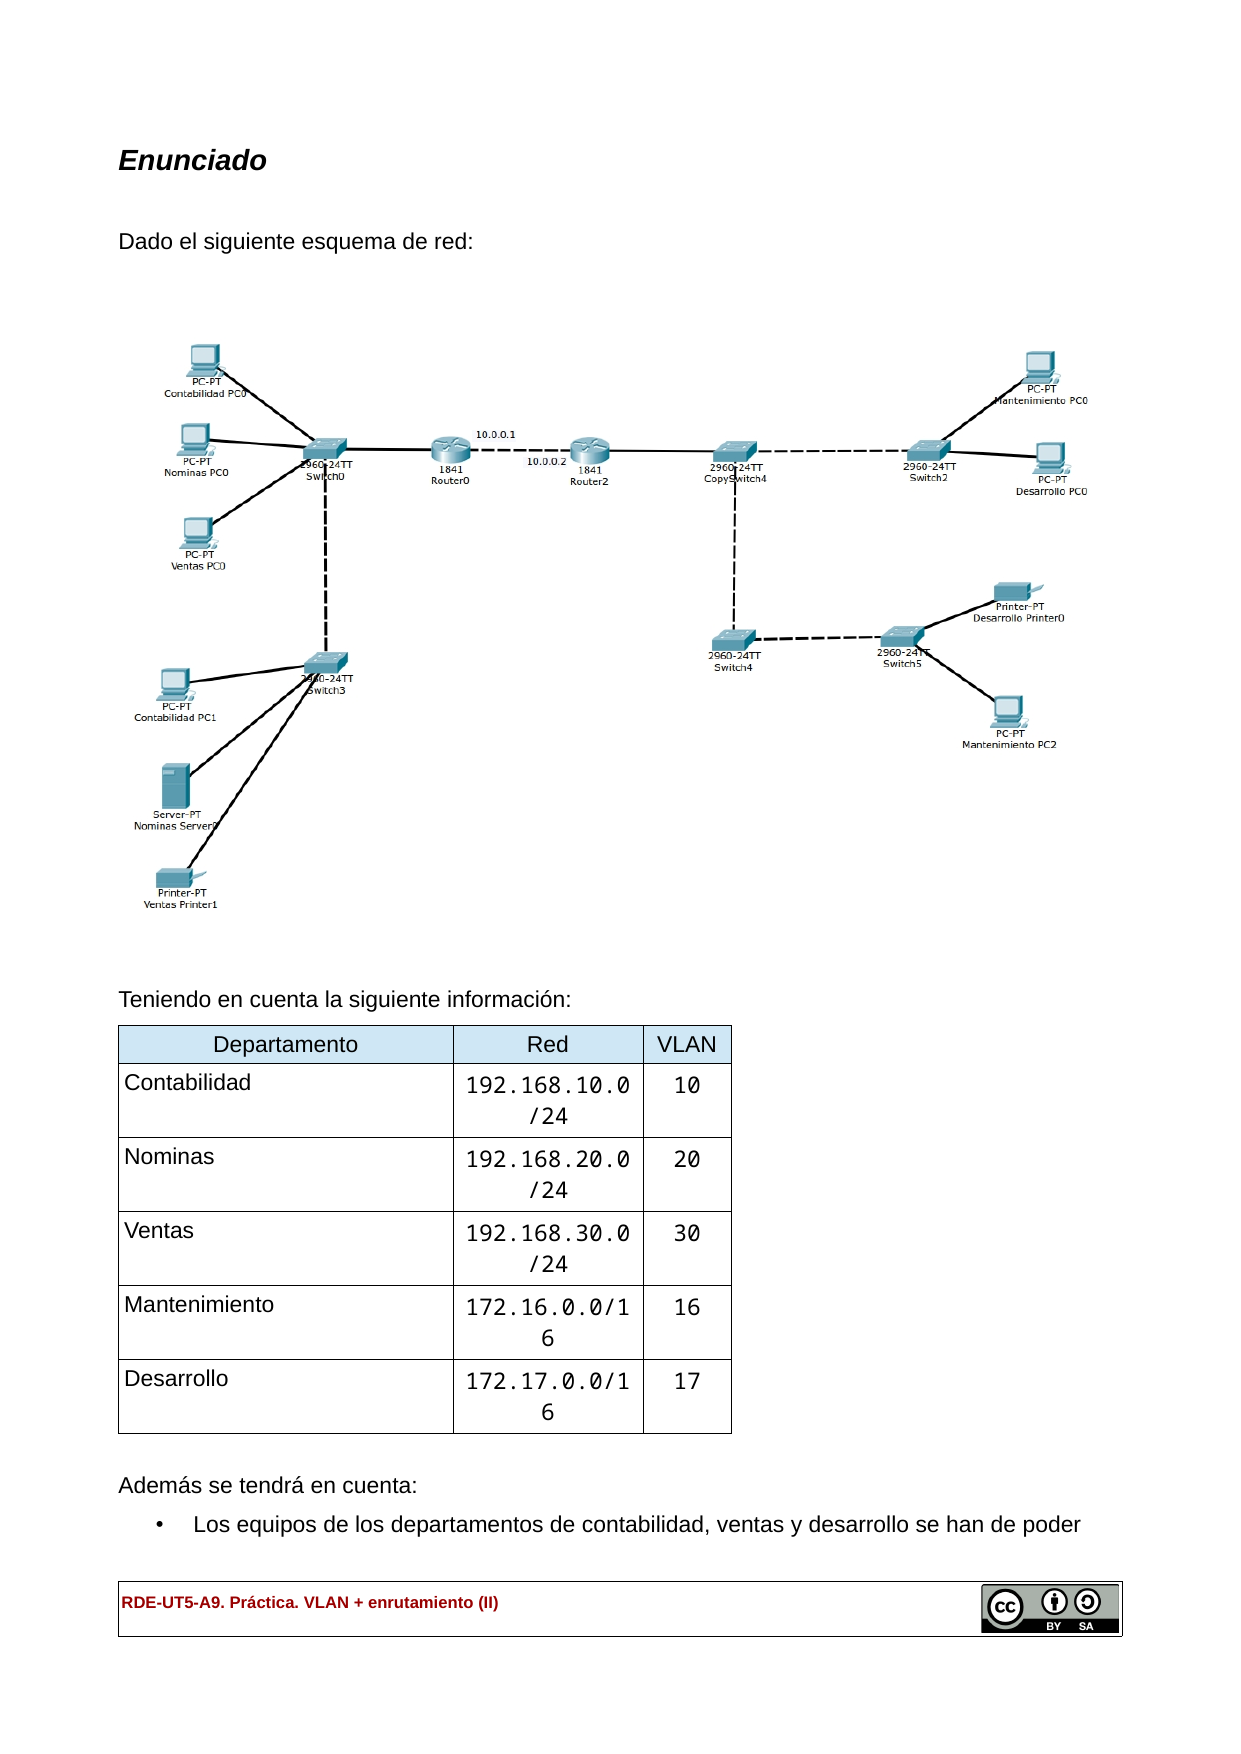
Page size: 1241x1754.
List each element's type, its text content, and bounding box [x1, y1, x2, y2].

table_cell Nominas [119, 1138, 453, 1211]
table_cell 172.17.0.0/16 [454, 1360, 643, 1433]
picture [118, 266, 1123, 948]
table_cell Contabilidad [119, 1064, 453, 1137]
text Teniendo en cuenta la siguiente información: [118, 986, 1122, 1012]
table_cell 30 [644, 1212, 731, 1285]
table_cell 20 [644, 1138, 731, 1211]
table_cell 192.168.20.0/24 [454, 1138, 643, 1211]
picture [981, 1584, 1119, 1633]
table_header Red [454, 1026, 643, 1063]
table_cell 172.16.0.0/16 [454, 1286, 643, 1359]
table_cell Desarrollo [119, 1360, 453, 1433]
text Dado el siguiente esquema de red: [118, 228, 1122, 254]
subtitle Enunciado [118, 143, 1122, 177]
table_cell 17 [644, 1360, 731, 1433]
table_header VLAN [644, 1026, 731, 1063]
table_cell 10 [644, 1064, 731, 1137]
text Además se tendrá en cuenta: [118, 1472, 1122, 1498]
table_header Departamento [119, 1026, 453, 1063]
table_cell Mantenimiento [119, 1286, 453, 1359]
table_cell 192.168.10.0/24 [454, 1064, 643, 1137]
table_cell 192.168.30.0/24 [454, 1212, 643, 1285]
table_cell 16 [644, 1286, 731, 1359]
table_cell Ventas [119, 1212, 453, 1285]
list Los equipos de los departamentos de contabilidad, ventas y desarrollo se han de poder [156, 1511, 1122, 1537]
